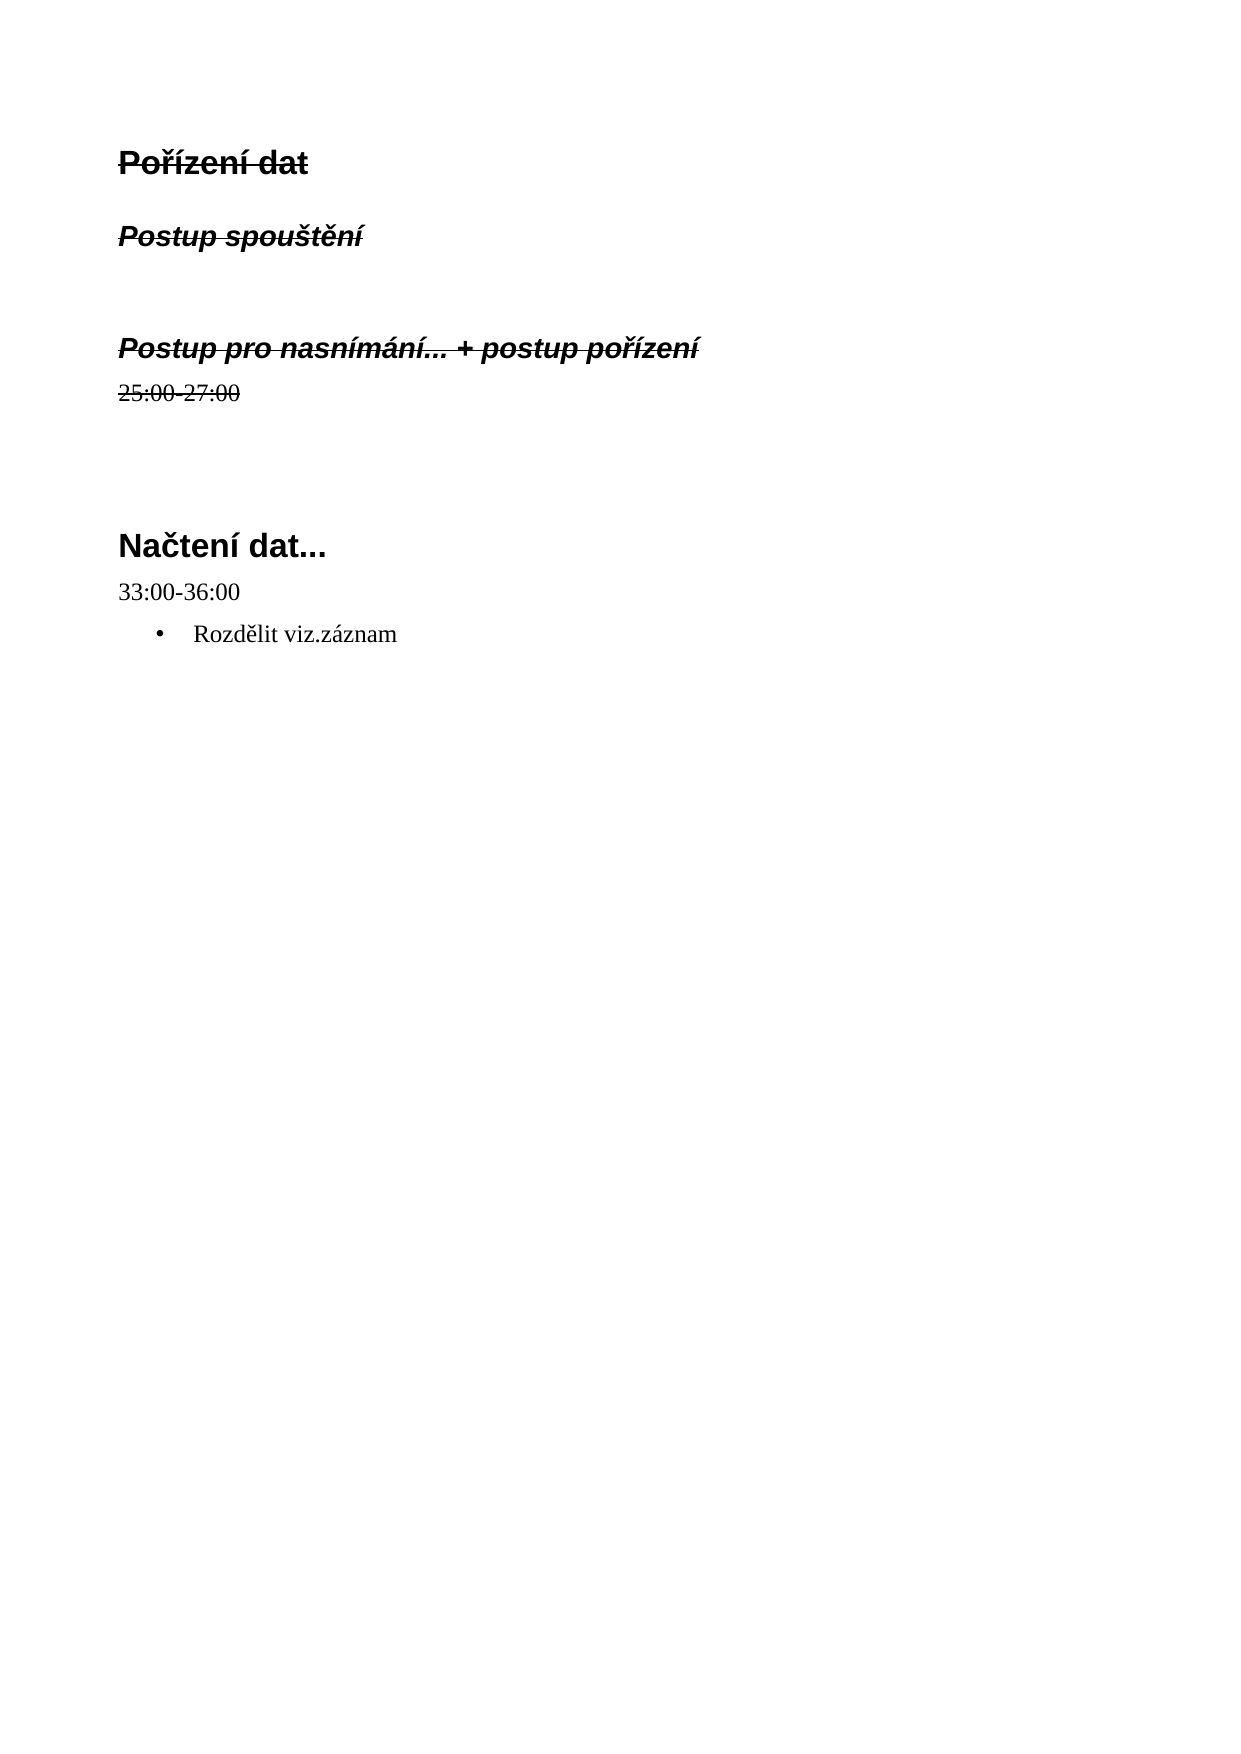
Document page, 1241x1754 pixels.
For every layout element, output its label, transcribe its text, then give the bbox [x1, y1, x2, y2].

subtitle Pořízení dat [118, 143, 1122, 182]
subtitle Načtení dat... [118, 526, 1122, 565]
subtitle Postup spouštění [118, 219, 1122, 253]
list Rozdělit viz.záznam [156, 619, 1122, 647]
text 25:00-27:00 [118, 378, 1122, 406]
text 33:00-36:00 [118, 577, 1122, 606]
subtitle Postup pro nasnímání... + postup pořízení [118, 332, 1122, 365]
